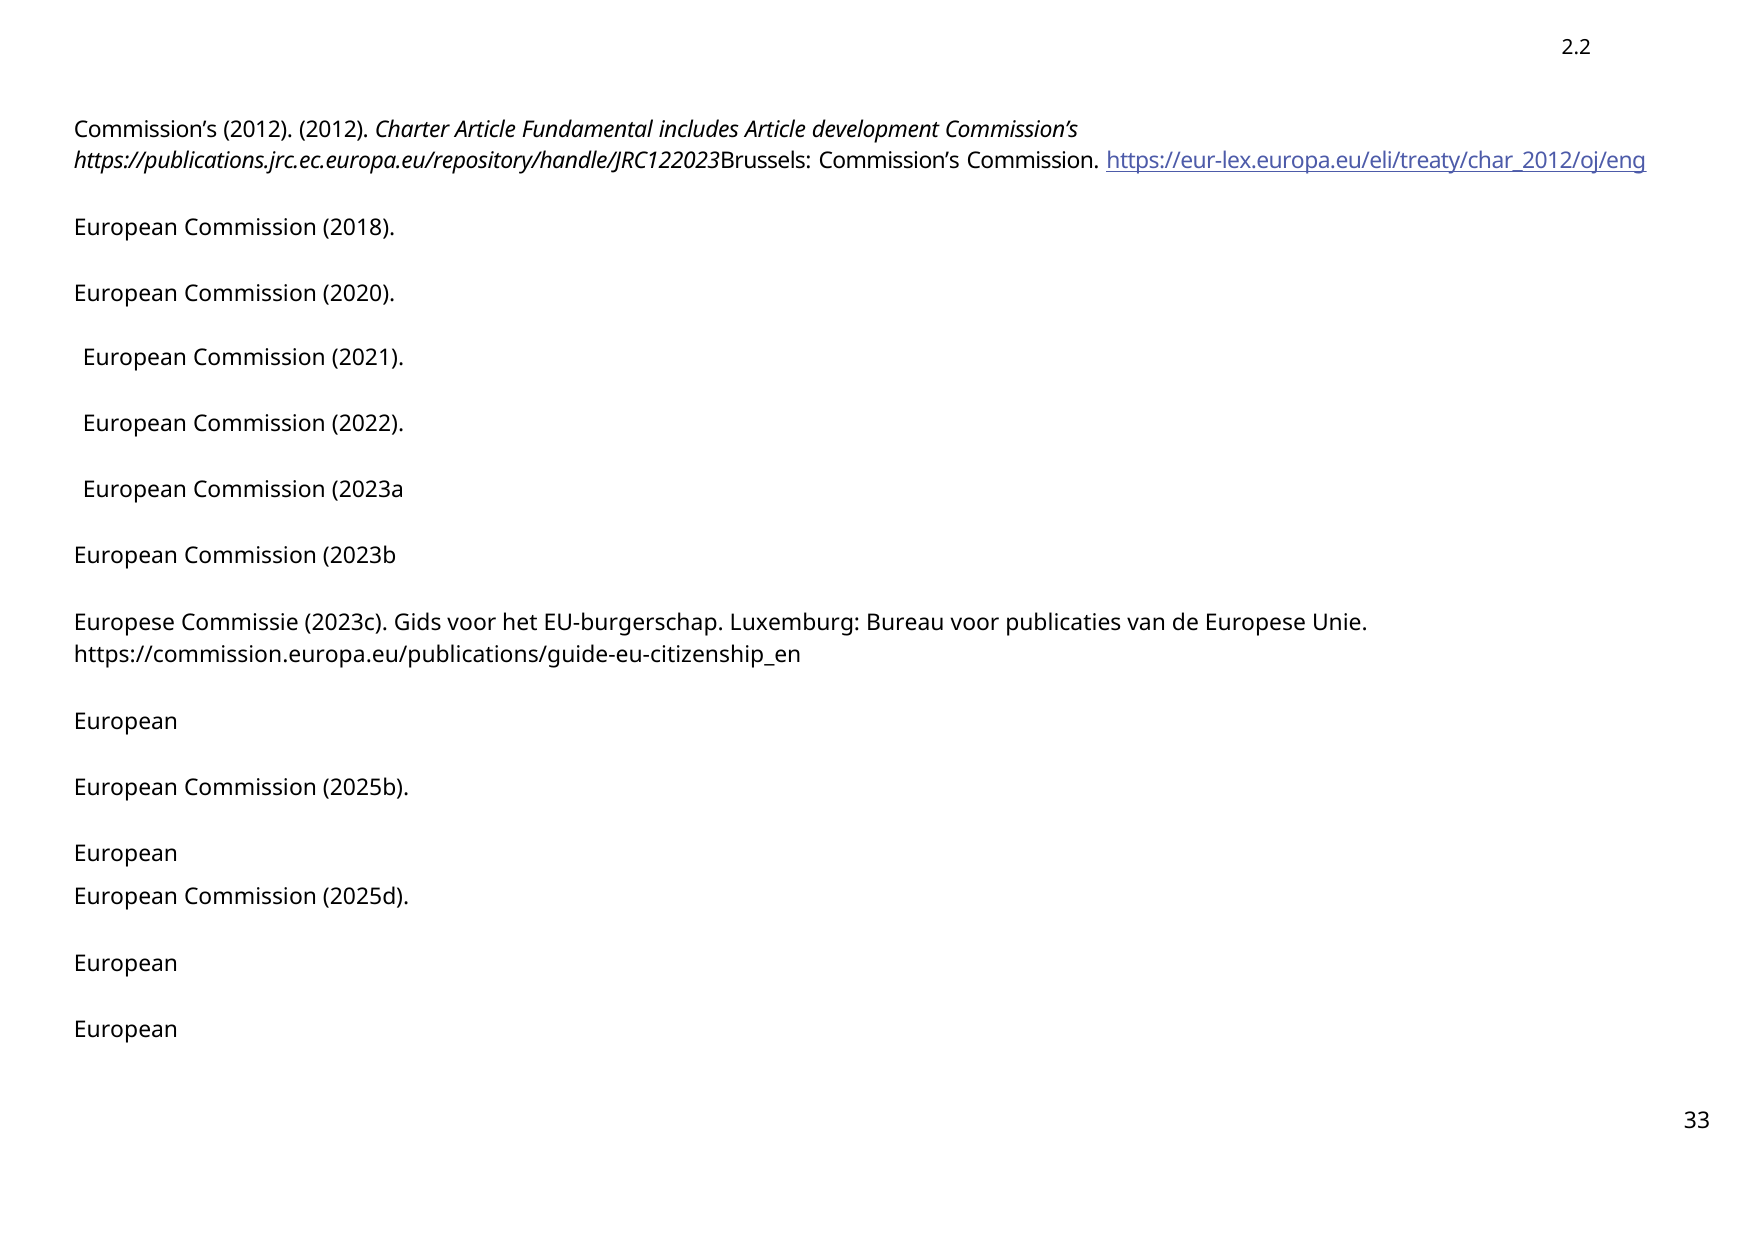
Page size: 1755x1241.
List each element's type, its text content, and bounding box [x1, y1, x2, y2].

text European [74, 837, 1706, 868]
text European [74, 1013, 1669, 1044]
text European Commission (2023b [74, 539, 1695, 571]
text European [74, 704, 1693, 736]
text European Commission (2023a [83, 473, 1693, 504]
text Europese Commissie (2023c). Gids voor het EU-burgerschap. Luxemburg: Bureau voor publicaties van de Europese Unie. https://commission.europa.eu/publications/guide-eu-citizenship_en [74, 606, 1705, 670]
text European Commission (2020). [74, 277, 1621, 308]
text European [74, 946, 1670, 978]
text European Commission (2021). [83, 341, 1667, 372]
text European Commission (2018). [74, 211, 1656, 242]
text European Commission (2022). [83, 407, 1657, 438]
text European Commission (2025b). [74, 771, 1683, 802]
text Commission’s (2012). (2012). Charter Article Fundamental includes Article development Commission’s https://publications.jrc.ec.europa.eu/repository/handle/JRC122023Brussels: Commission’s Commission. https://eur-lex.europa.eu/eli/treaty/char_2012/oj/eng [74, 113, 1710, 175]
text European Commission (2025d). [74, 880, 1651, 911]
